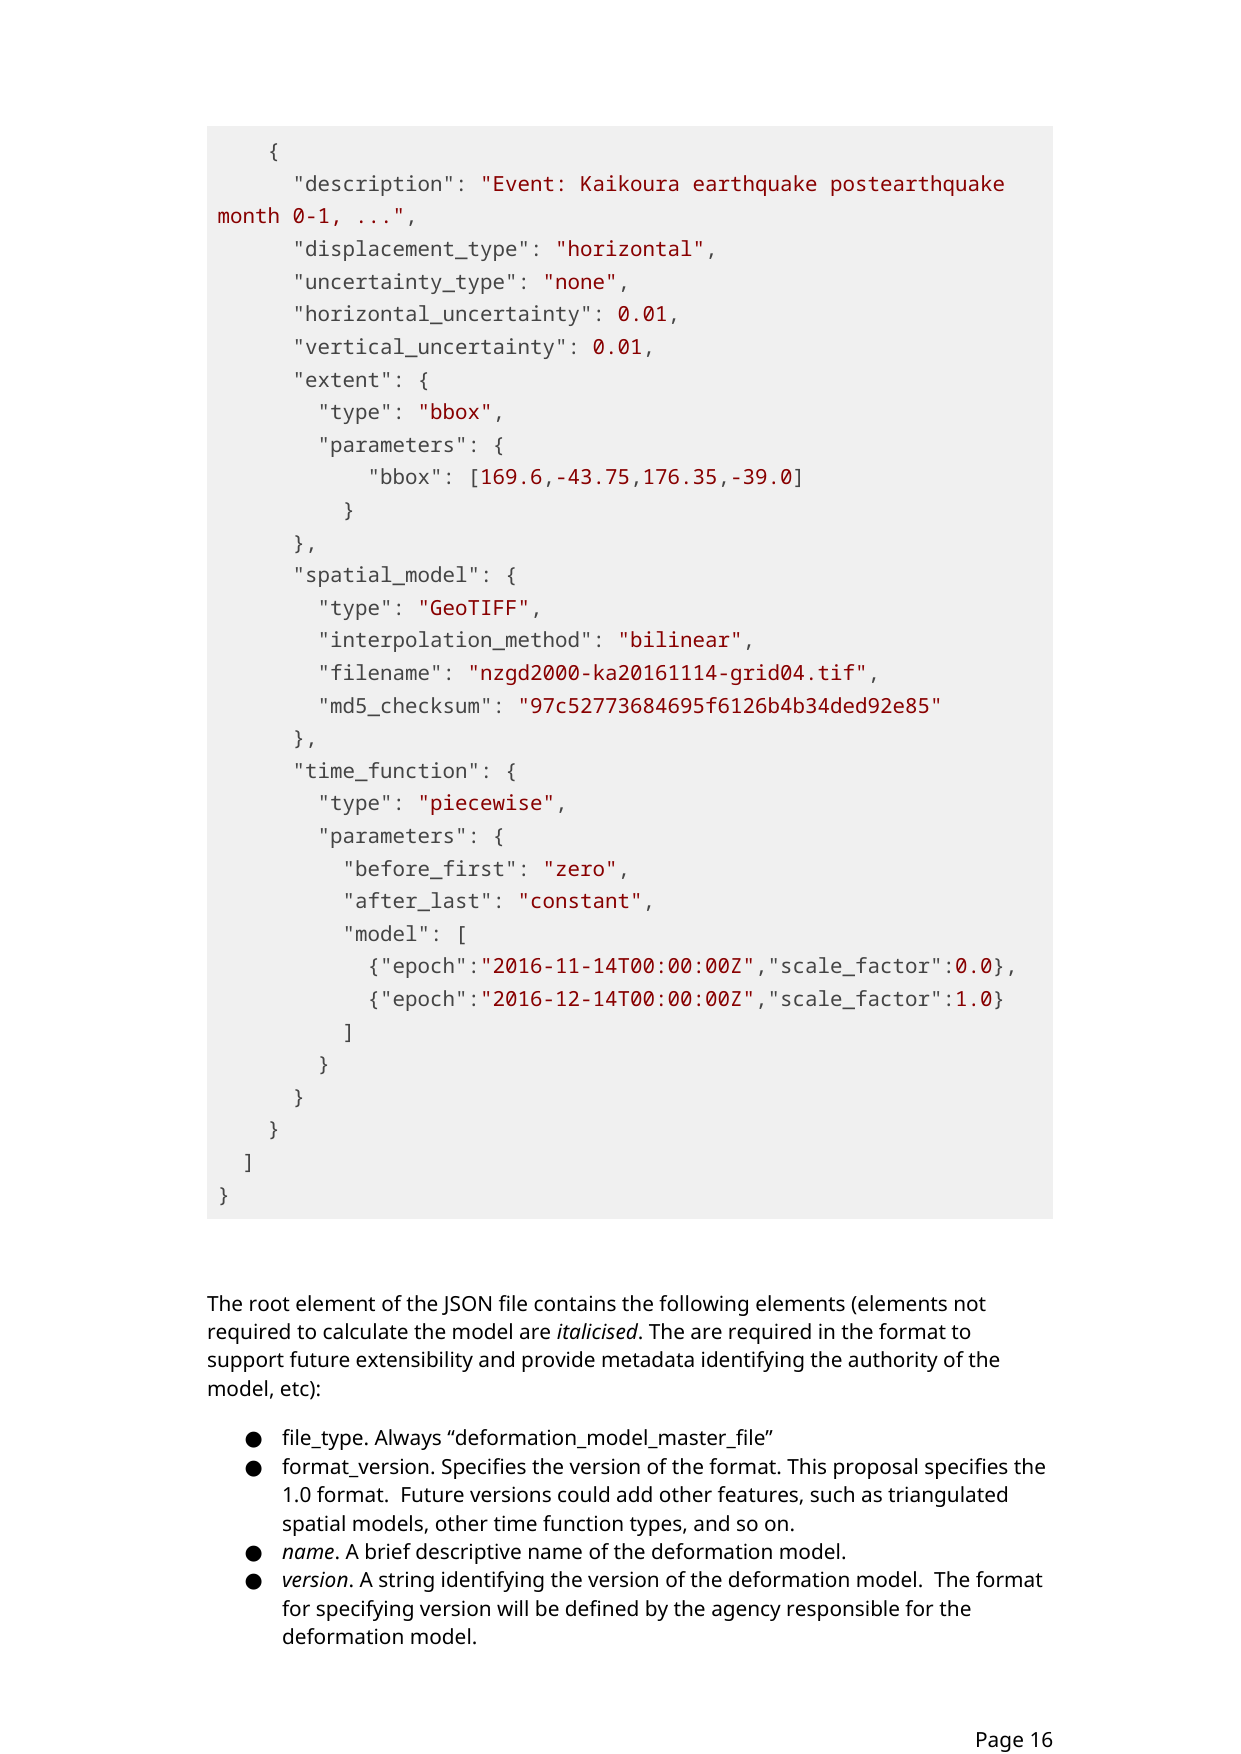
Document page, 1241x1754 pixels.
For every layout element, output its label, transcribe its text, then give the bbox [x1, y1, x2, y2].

table_header { "description": "Event: Kaikoura earthquake postearthquake month 0-1, ...", "displacement_type": "horizontal", "uncertainty_type": "none", "horizontal_uncertainty": 0.01, "vertical_uncertainty": 0.01, "extent": { "type": "bbox", "parameters": { "bbox": [169.6,-43.75,176.35,-39.0] } }, "spatial_model": { "type": "GeoTIFF", "interpolation_method": "bilinear", "filename": "nzgd2000-ka20161114-grid04.tif", "md5_checksum": "97c52773684695f6126b4b34ded92e85" }, "time_function": { "type": "piecewise", "parameters": { "before_first": "zero", "after_last": "constant", "model": [ {"epoch":"2016-11-14T00:00:00Z","scale_factor":0.0}, {"epoch":"2016-12-14T00:00:00Z","scale_factor":1.0} ] } } } ] } [207, 126, 1053, 1219]
list version. A string identifying the version of the deformation model. The format for specifying version will be defined by the agency responsible for the deformation model. [244, 1566, 1053, 1651]
list name. A brief descriptive name of the deformation model. [244, 1537, 1053, 1566]
text The root element of the JSON file contains the following elements (elements not required to calculate the model are italicised. The are required in the format to support future extensibility and provide metadata identifying the authority of the model, etc): [207, 1289, 1053, 1402]
list format_version. Specifies the version of the format. This proposal specifies the 1.0 format. Future versions could add other features, such as triangulated spatial models, other time function types, and so on. [244, 1452, 1053, 1537]
list file_type. Always “deformation_model_master_file” [244, 1423, 1053, 1452]
